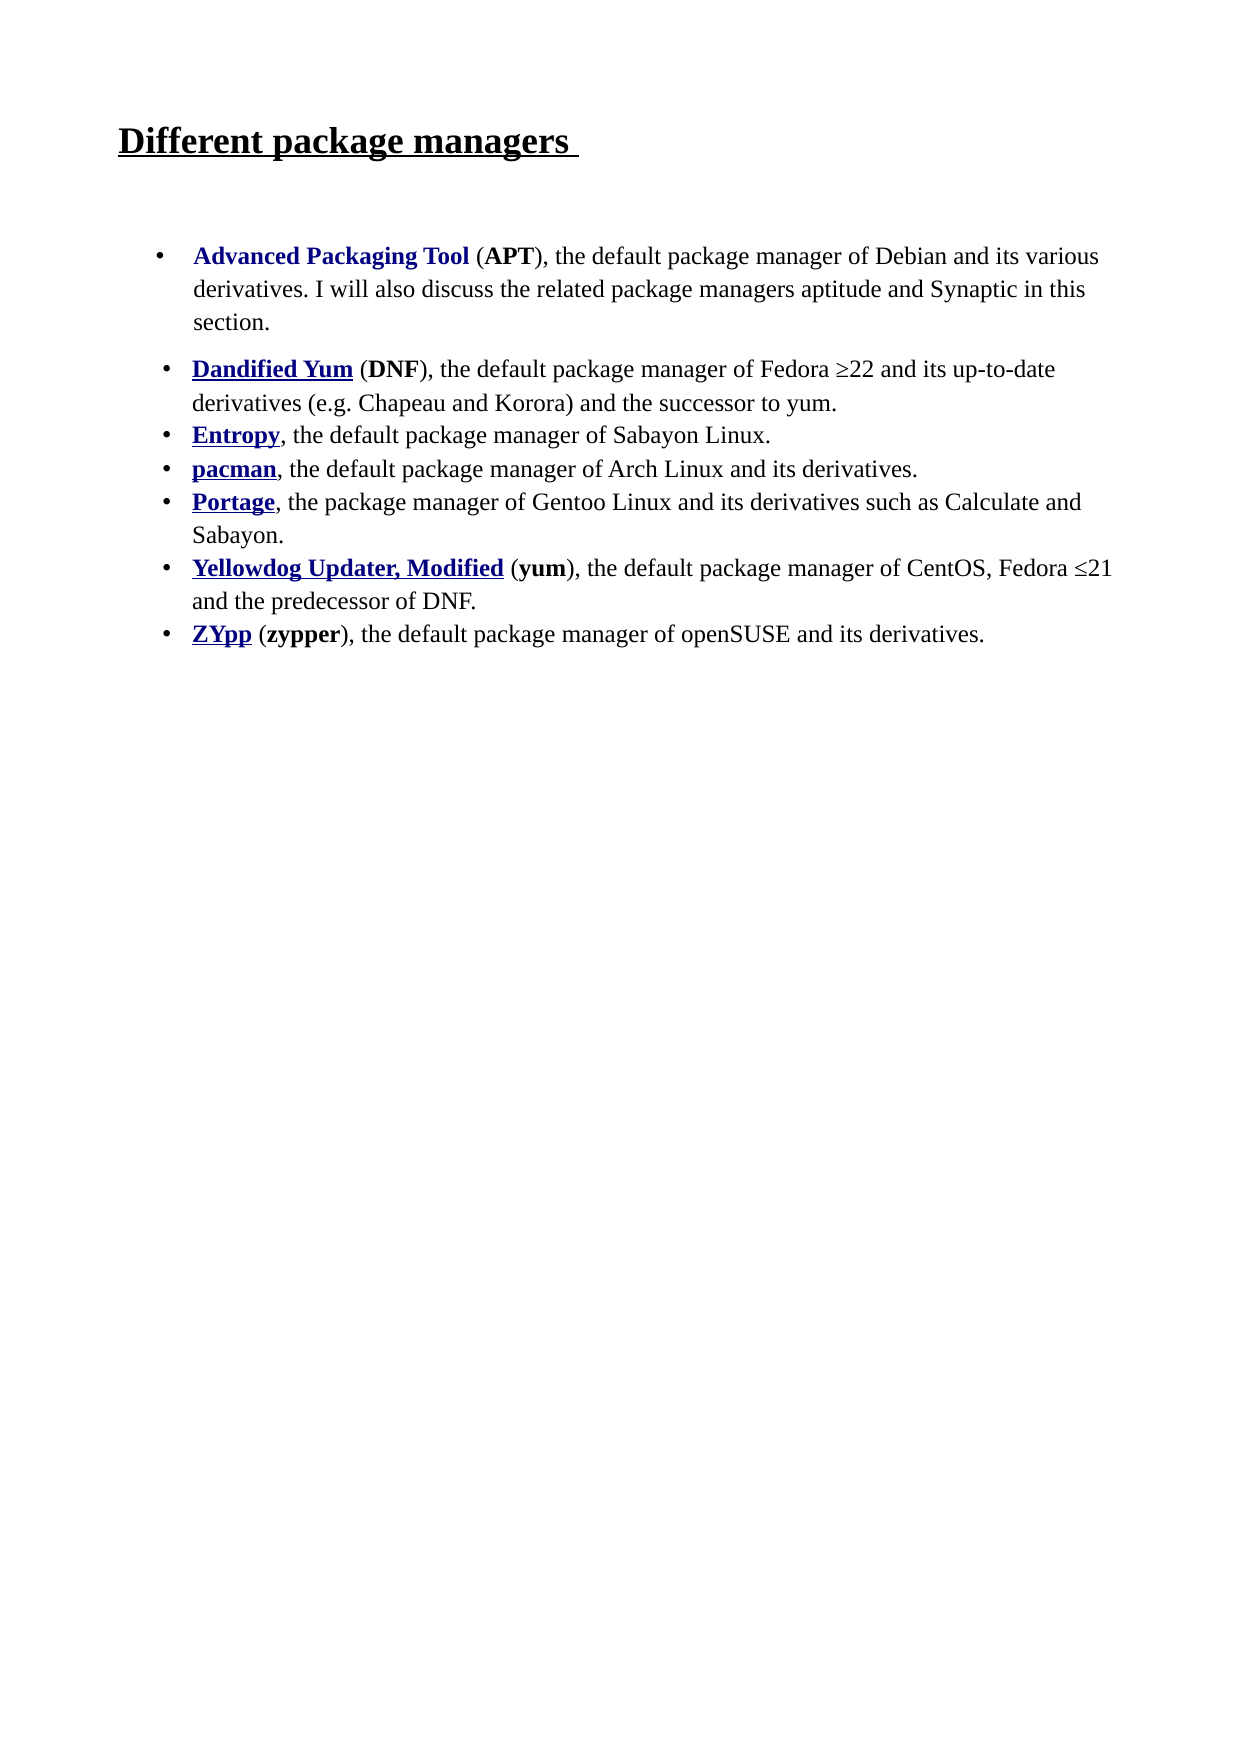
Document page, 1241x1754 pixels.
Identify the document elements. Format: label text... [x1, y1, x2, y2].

list ZYpp (zypper), the default package manager of openSUSE and its derivatives. [162, 619, 1122, 647]
list Dandified Yum (DNF), the default package manager of Fedora ≥22 and its up-to-date derivatives (e.g. Chapeau and Korora) and the successor to yum. [162, 354, 1122, 416]
list Portage, the package manager of Gentoo Linux and its derivatives such as Calculate and Sabayon. [162, 487, 1122, 548]
list Yellowdog Updater, Modified (yum), the default package manager of CentOS, Fedora ≤21 and the predecessor of DNF. [162, 553, 1122, 614]
list Advanced Packaging Tool (APT), the default package manager of Debian and its various derivatives. I will also discuss the related package managers aptitude and Synaptic in this section. [156, 241, 1122, 336]
text Different package managers [118, 118, 1122, 161]
list pacman, the default package manager of Arch Linux and its derivatives. [162, 454, 1122, 482]
list Entropy, the default package manager of Sabayon Linux. [162, 421, 1122, 449]
